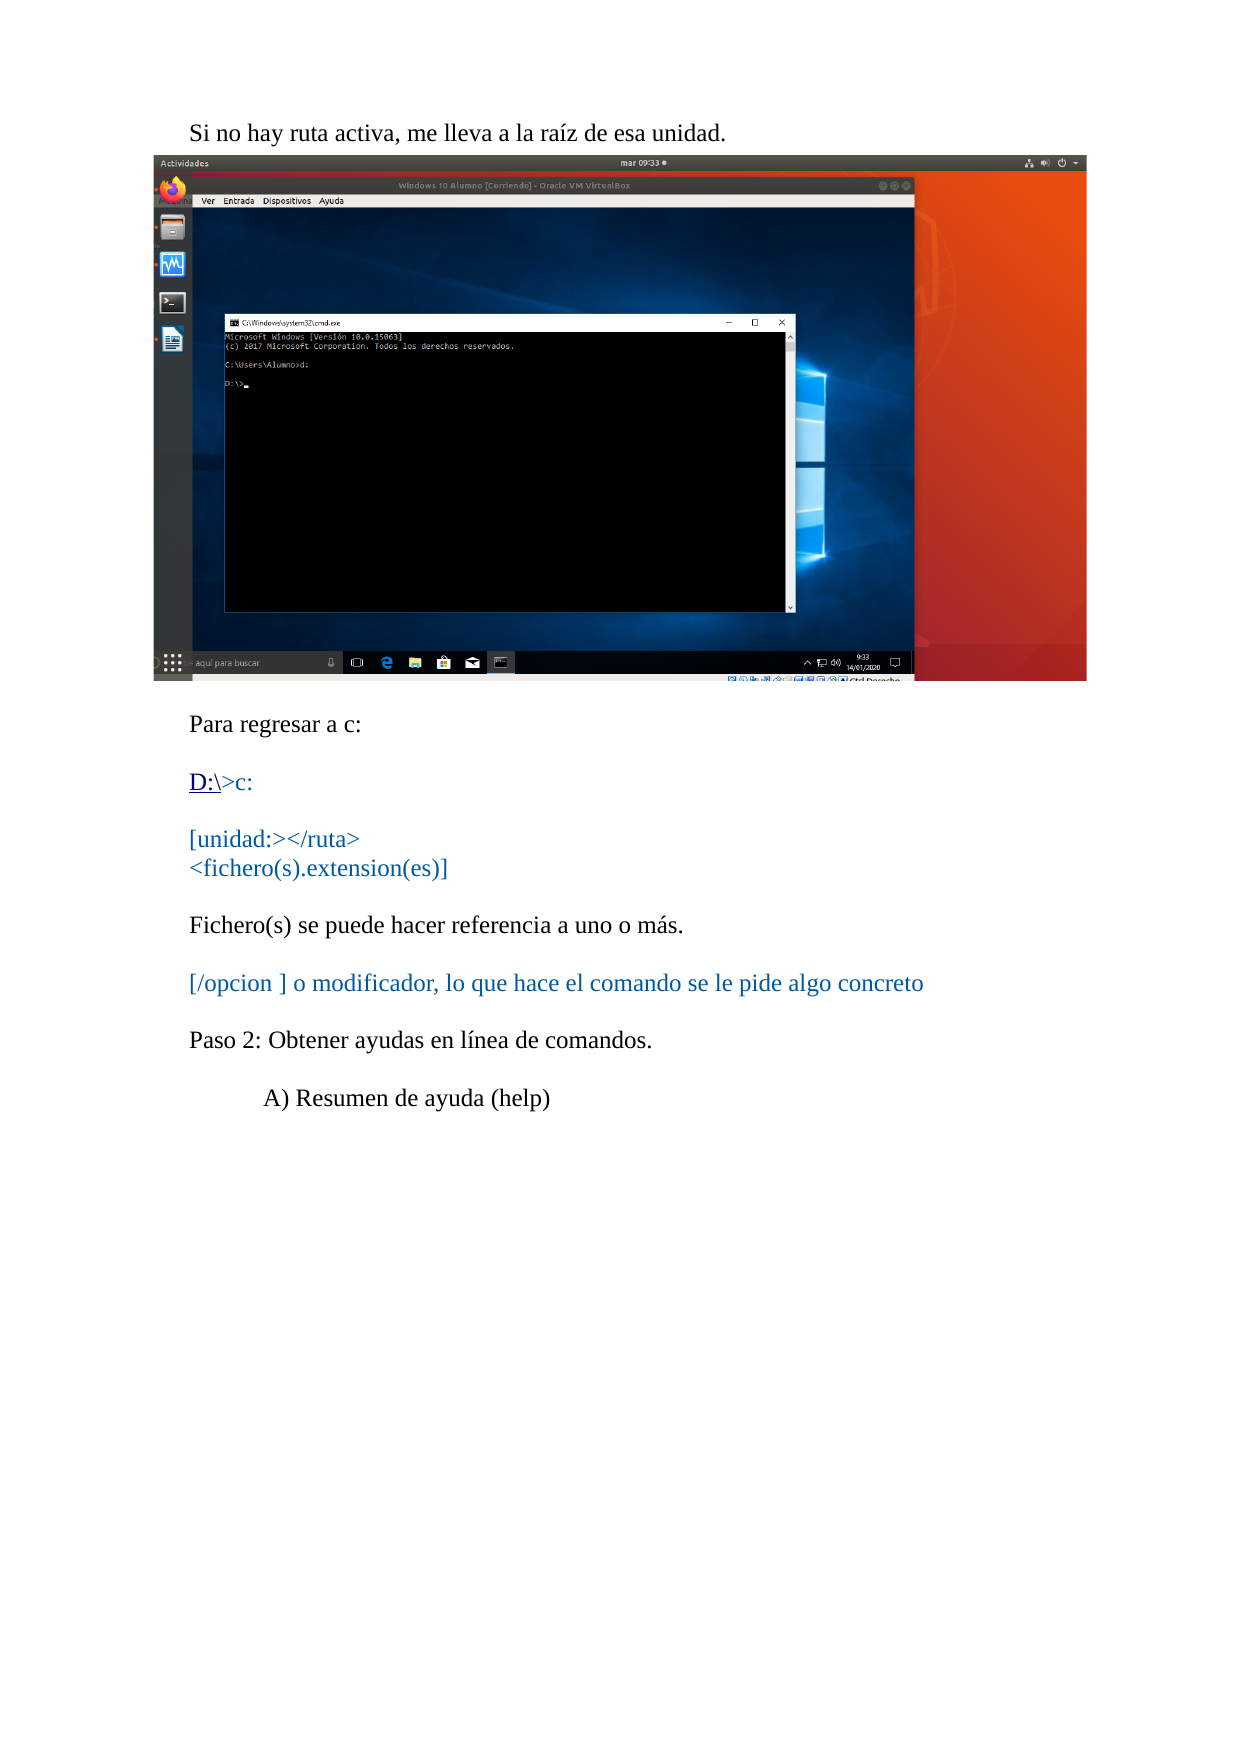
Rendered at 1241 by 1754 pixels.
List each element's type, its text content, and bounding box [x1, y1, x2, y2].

text Fichero(s) se puede hacer referencia a uno o más. [189, 910, 1122, 939]
text D:\>c: [189, 767, 1122, 795]
picture [153, 155, 1087, 681]
text [/opcion ] o modificador, lo que hace el comando se le pide algo concreto [189, 968, 1122, 997]
text A) Resumen de ayuda (help) [189, 1083, 1122, 1112]
text <fichero(s).extension(es)] [189, 853, 1122, 882]
text Paso 2: Obtener ayudas en línea de comandos. [189, 1025, 1122, 1054]
text [unidad:></ruta> [189, 824, 1122, 853]
text Si no hay ruta activa, me lleva a la raíz de esa unidad. [189, 118, 1122, 147]
text Para regresar a c: [189, 709, 1122, 738]
